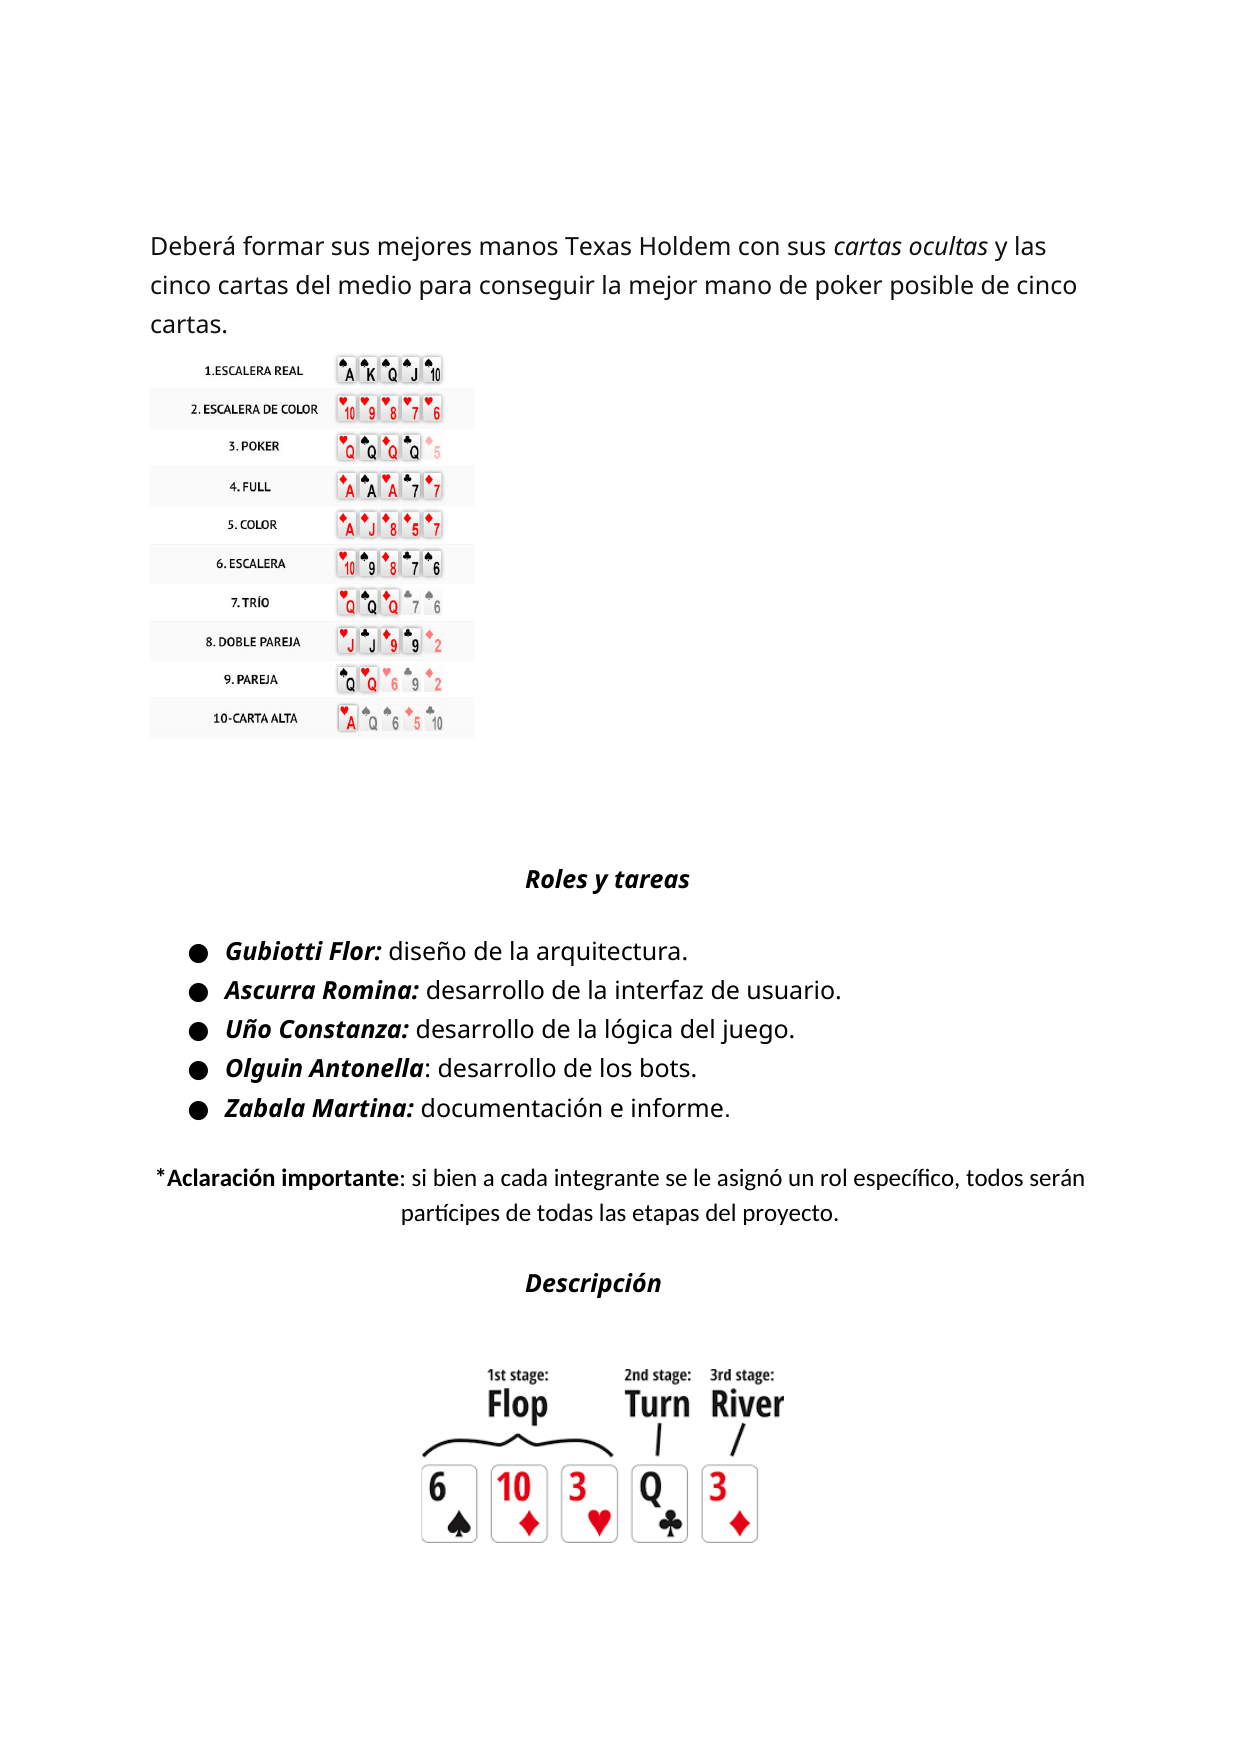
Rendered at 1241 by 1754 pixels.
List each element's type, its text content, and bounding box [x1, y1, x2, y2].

picture [150, 351, 475, 744]
text Roles y tareas [450, 861, 1090, 896]
list Uño Constanza: desarrollo de la lógica del juego. [187, 1012, 1090, 1046]
list Zabala Martina: documentación e informe. [187, 1090, 1090, 1124]
text Descripción [450, 1266, 1090, 1299]
list Olguin Antonella: desarrollo de los bots. [187, 1051, 1090, 1085]
list Manos [475, 385, 1090, 422]
list Ascurra Romina: desarrollo de la interfaz de usuario. [187, 973, 1090, 1007]
picture [421, 1369, 784, 1543]
text *Aclaración importante: si bien a cada integrante se le asignó un rol específico, todos serán partícipes de todas las etapas del proyecto. [150, 1162, 1090, 1228]
list Gubiotti Flor: diseño de la arquitectura. [187, 934, 1090, 968]
text Deberá formar sus mejores manos Texas Holdem con sus cartas ocultas y las cinco cartas del medio para conseguir la mejor mano de poker posible de cinco cartas. [150, 228, 1090, 341]
